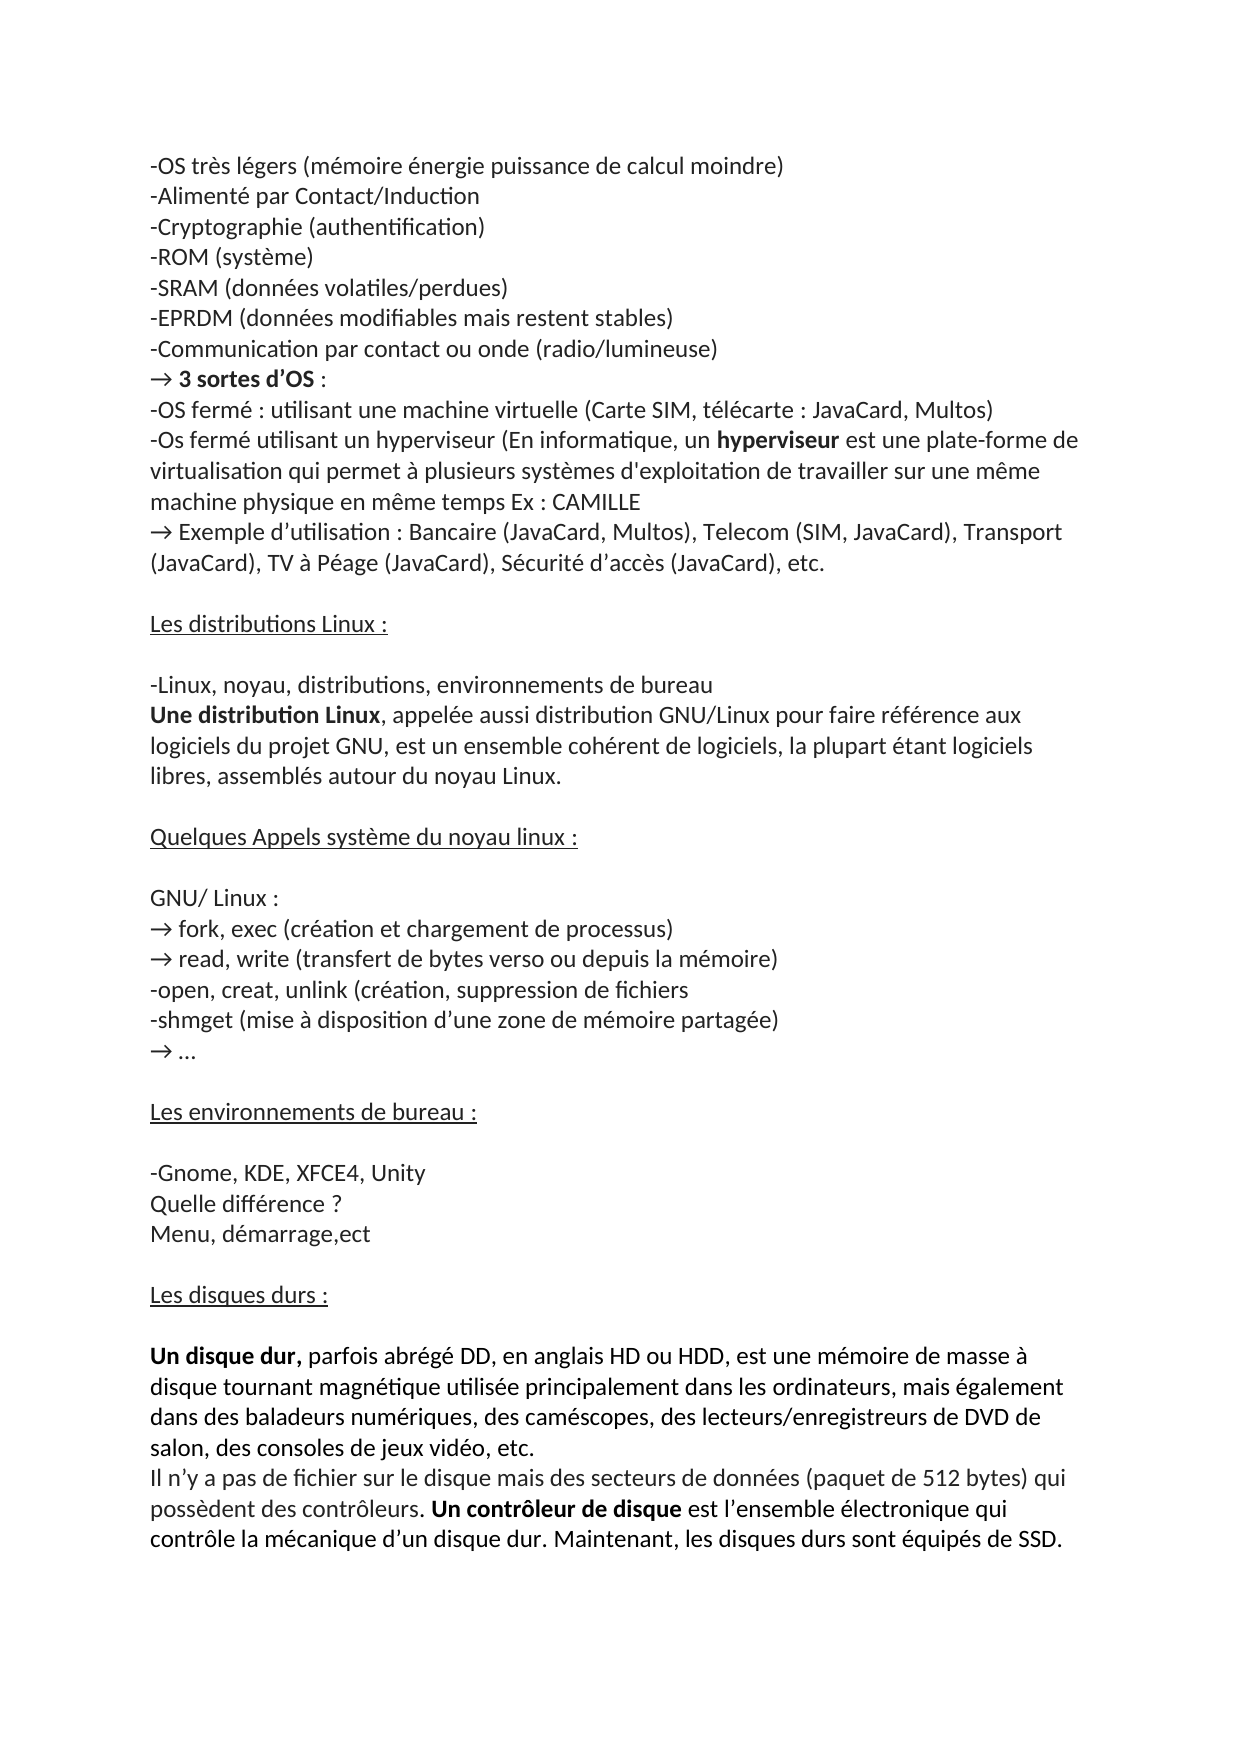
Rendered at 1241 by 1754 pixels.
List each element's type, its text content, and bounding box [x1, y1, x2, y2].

text Une distribution Linux, appelée aussi distribution GNU/Linux pour faire référence aux logiciels du projet GNU, est un ensemble cohérent de logiciels, la plupart étant logiciels libres, assemblés autour du noyau Linux. [150, 699, 1090, 791]
text GNU/ Linux : [150, 882, 1090, 913]
text -EPRDM (données modifiables mais restent stables) [150, 303, 1090, 333]
text → 3 sortes d’OS : [150, 364, 1090, 394]
text -shmget (mise à disposition d’une zone de mémoire partagée) [150, 1004, 1090, 1035]
text -Alimenté par Contact/Induction [150, 181, 1090, 211]
text → … [150, 1035, 1090, 1066]
text Il n’y a pas de fichier sur le disque mais des secteurs de données (paquet de 512 bytes) qui possèdent des contrôleurs. Un contrôleur de disque est l’ensemble électronique qui contrôle la mécanique d’un disque dur. Maintenant, les disques durs sont équipés de SSD. [150, 1462, 1090, 1554]
text -ROM (système) [150, 242, 1090, 272]
text → Exemple d’utilisation : Bancaire (JavaCard, Multos), Telecom (SIM, JavaCard), Transport (JavaCard), TV à Péage (JavaCard), Sécurité d’accès (JavaCard), etc. [150, 516, 1090, 577]
text -Gnome, KDE, XFCE4, Unity [150, 1157, 1090, 1188]
text Les disques durs : [150, 1279, 1090, 1310]
text → read, write (transfert de bytes verso ou depuis la mémoire) [150, 943, 1090, 974]
text -Communication par contact ou onde (radio/lumineuse) [150, 333, 1090, 364]
text -SRAM (données volatiles/perdues) [150, 272, 1090, 303]
text Un disque dur, parfois abrégé DD, en anglais HD ou HDD, est une mémoire de masse à disque tournant magnétique utilisée principalement dans les ordinateurs, mais également dans des baladeurs numériques, des caméscopes, des lecteurs/enregistreurs de DVD de salon, des consoles de jeux vidéo, etc. [150, 1340, 1090, 1462]
text → fork, exec (création et chargement de processus) [150, 913, 1090, 943]
text -OS fermé : utilisant une machine virtuelle (Carte SIM, télécarte : JavaCard, Multos) [150, 394, 1090, 425]
text -Linux, noyau, distributions, environnements de bureau [150, 669, 1090, 699]
text -open, creat, unlink (création, suppression de fichiers [150, 974, 1090, 1004]
text -Cryptographie (authentification) [150, 211, 1090, 242]
text -Os fermé utilisant un hyperviseur (En informatique, un hyperviseur est une plate-forme de virtualisation qui permet à plusieurs systèmes d'exploitation de travailler sur une même machine physique en même temps Ex : CAMILLE [150, 425, 1090, 516]
text Menu, démarrage,ect [150, 1218, 1090, 1249]
text -OS très légers (mémoire énergie puissance de calcul moindre) [150, 150, 1090, 181]
text Les environnements de bureau : [150, 1096, 1090, 1127]
text Les distributions Linux : [150, 608, 1090, 638]
text Quelques Appels système du noyau linux : [150, 821, 1090, 852]
text Quelle différence ? [150, 1188, 1090, 1218]
